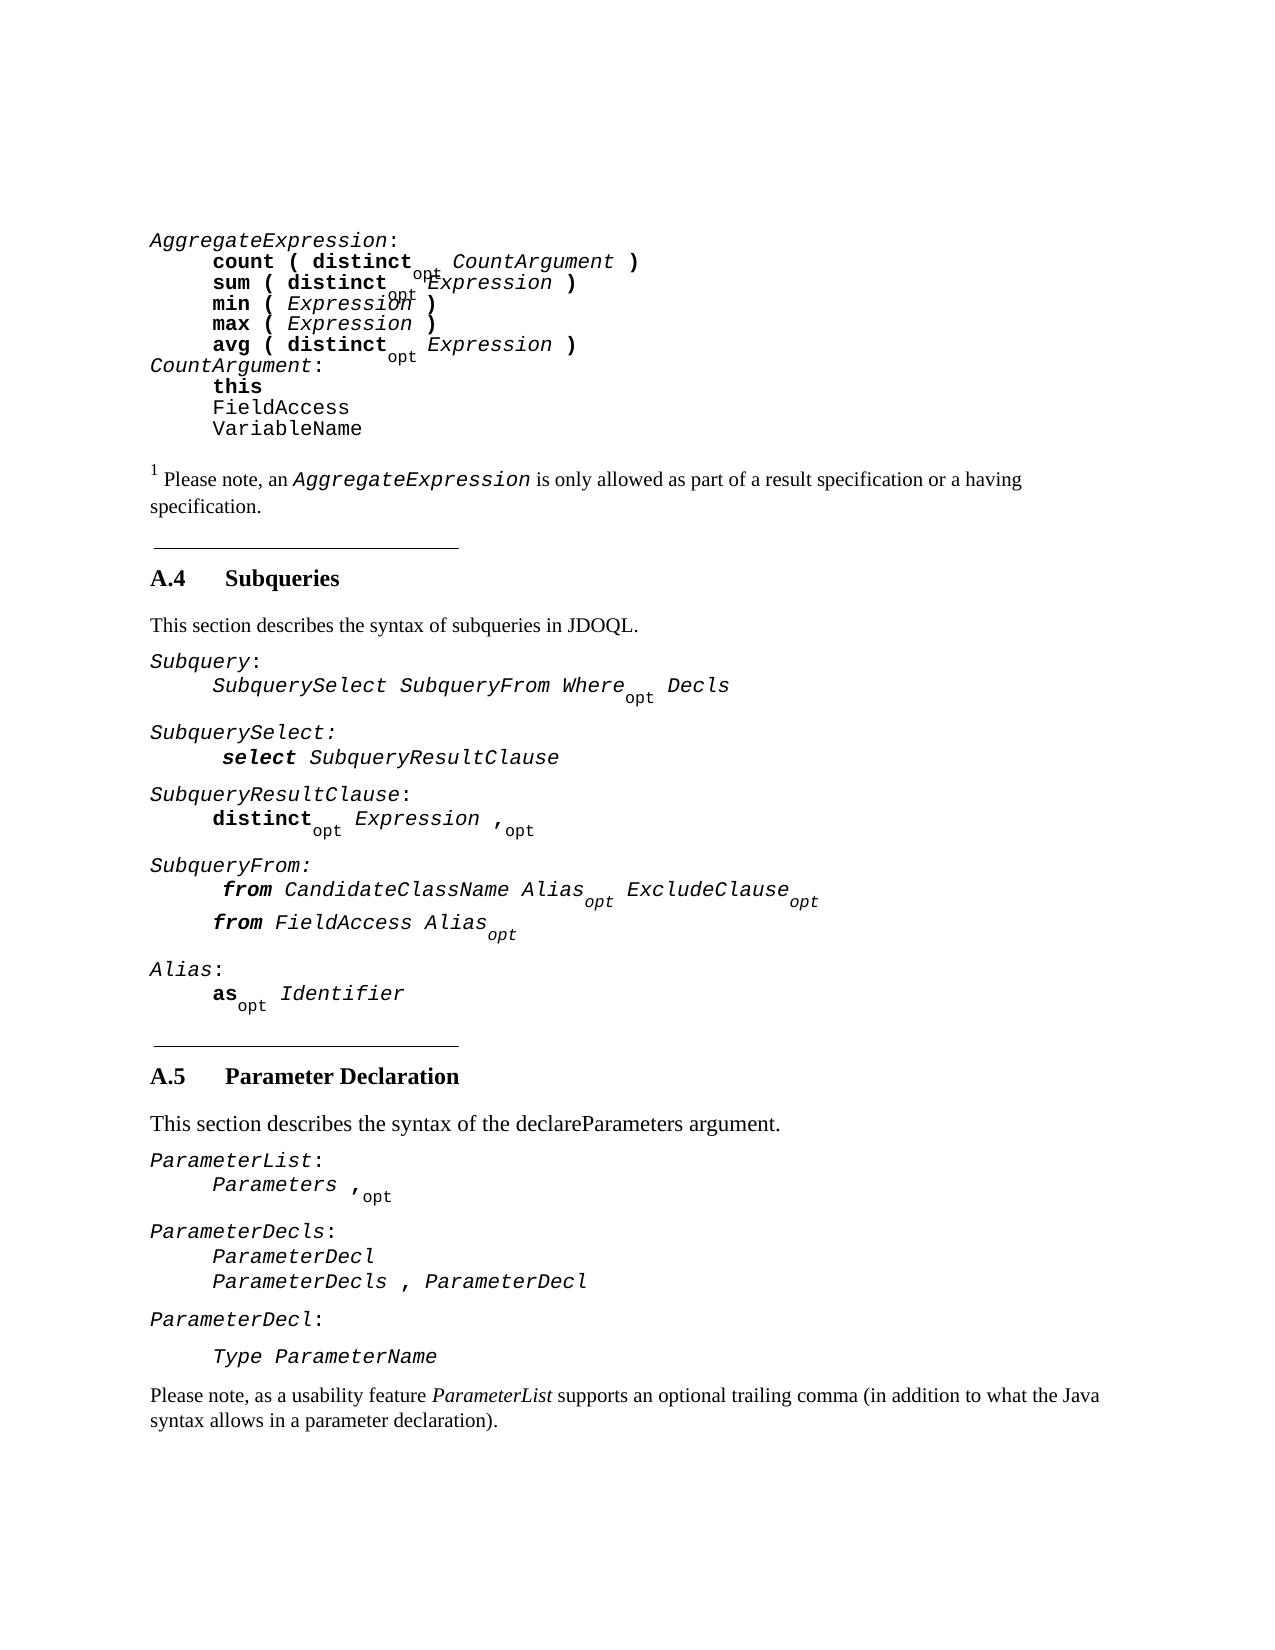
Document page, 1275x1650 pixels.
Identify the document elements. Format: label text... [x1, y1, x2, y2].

text SubqueryFrom: from CandidateClassName Aliasopt ExcludeClauseopt from FieldAccess Aliasopt [150, 854, 1125, 945]
text Please note, as a usability feature ParameterList supports an optional trailing comma (in addition to what the Java syntax allows in a parameter declaration). [150, 1382, 1125, 1432]
text ParameterList: Parameters ,opt [150, 1149, 1125, 1207]
text SubquerySelect: select SubqueryResultClause [150, 720, 1125, 770]
text This section describes the syntax of subqueries in JDOQL. [150, 612, 1125, 637]
text Alias: asopt Identifier [150, 958, 1125, 1016]
text Subquery: SubquerySelect SubqueryFrom Whereopt Decls [150, 650, 1125, 708]
text ParameterDecl: [150, 1307, 1125, 1332]
text ParameterDecls: ParameterDecl ParameterDecls , ParameterDecl [150, 1220, 1125, 1295]
text AggregateExpression: count ( distinctopt CountArgument ) sum ( distinctopt Expression ) min ( Expression ) max ( Expression ) avg ( distinctopt Expression )348 [150, 231, 1125, 356]
subtitle Subqueries [150, 564, 1125, 591]
text SubqueryResultClause: distinctopt Expression ,opt [150, 783, 1125, 841]
text This section describes the syntax of the declareParameters argument. [150, 1110, 1125, 1136]
subtitle Parameter Declaration [150, 1062, 1125, 1089]
text CountArgument: this FieldAccess VariableName [150, 356, 1125, 439]
text 1 Please note, an AggregateExpression is only allowed as part of a result specification or a having specification. [150, 460, 1125, 518]
text Type ParameterName [150, 1345, 1125, 1370]
